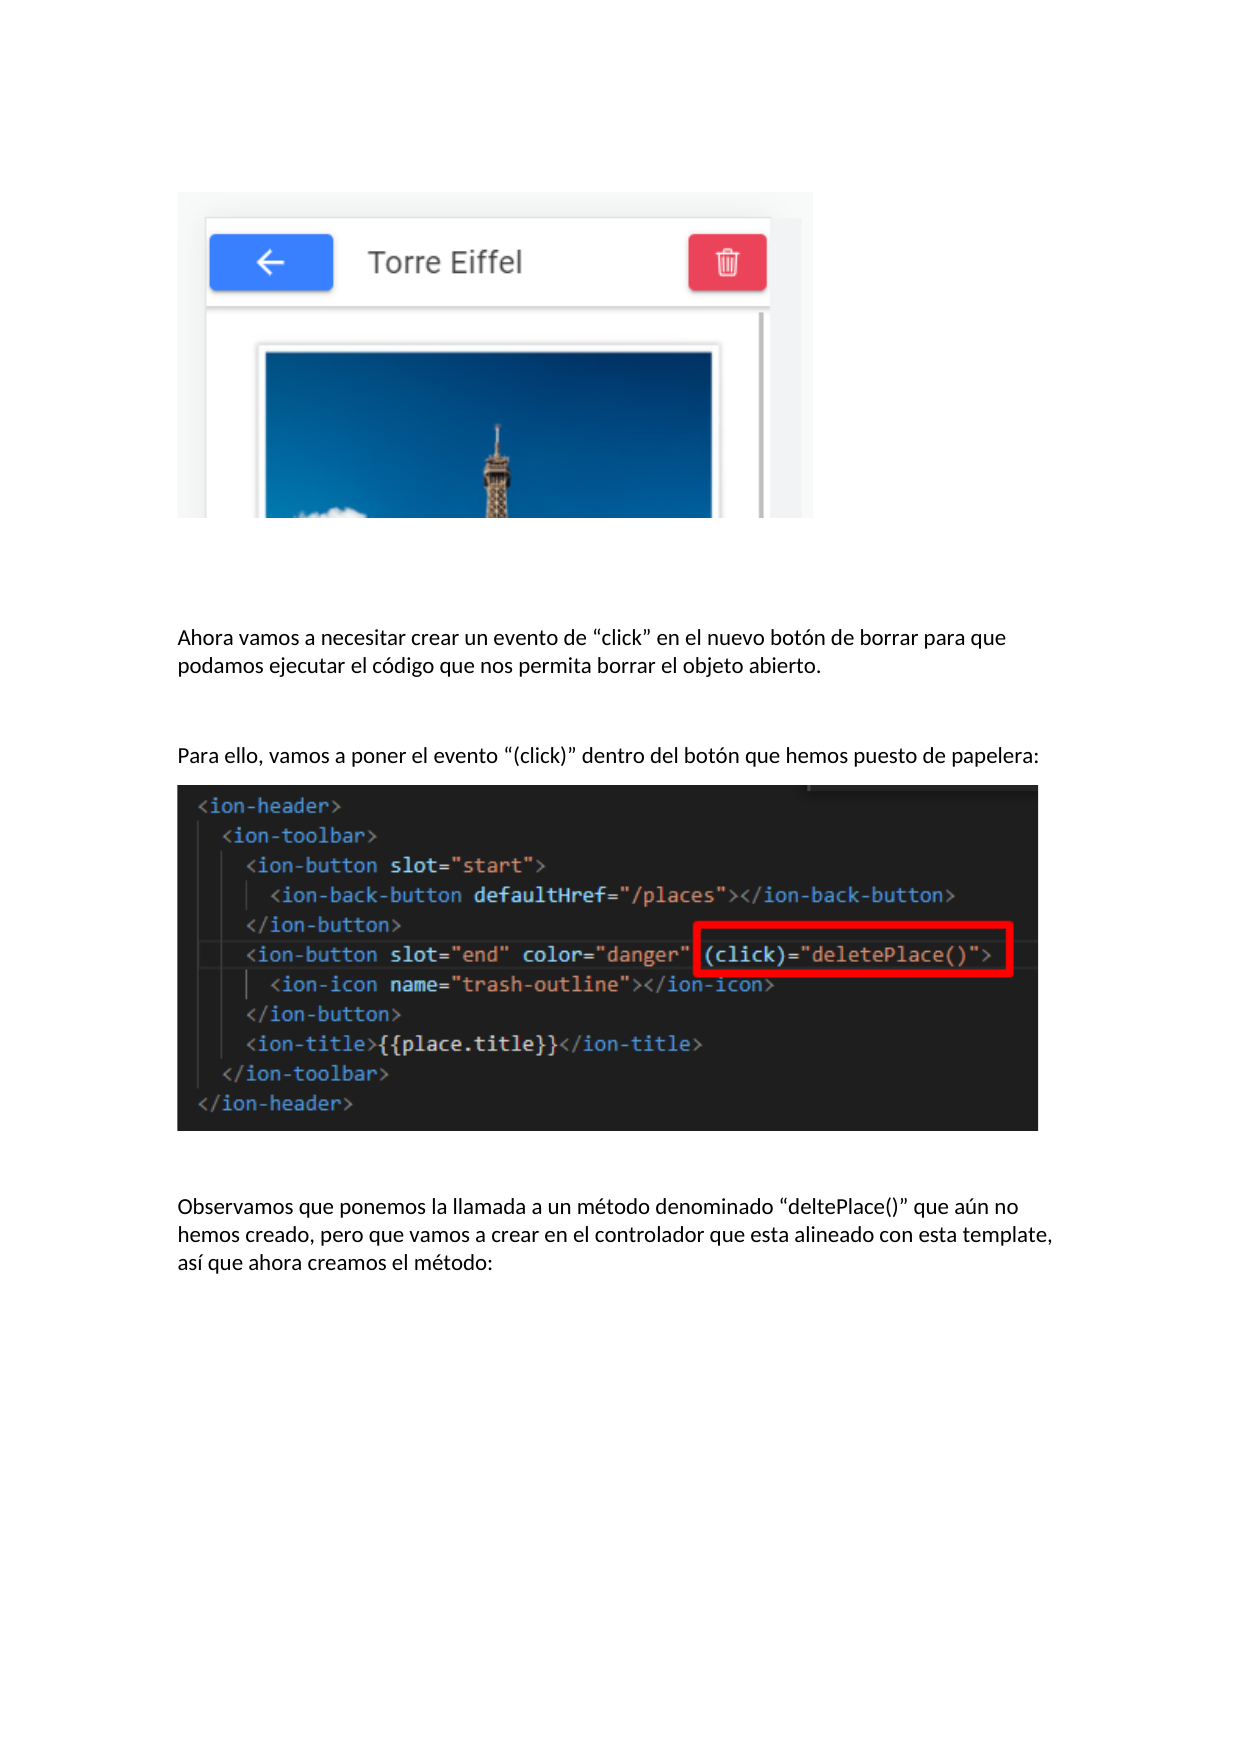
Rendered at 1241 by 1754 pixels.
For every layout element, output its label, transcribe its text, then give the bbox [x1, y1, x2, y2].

text Observamos que ponemos la llamada a un método denominado “deltePlace()” que aún no hemos creado, pero que vamos a crear en el controlador que esta alineado con esta template, así que ahora creamos el método: [177, 1192, 1063, 1276]
text Para ello, vamos a poner el evento “(click)” dentro del botón que hemos puesto de papelera: [177, 741, 1063, 769]
text Ahora vamos a necesitar crear un evento de “click” en el nuevo botón de borrar para que podamos ejecutar el código que nos permita borrar el objeto abierto. [177, 623, 1063, 679]
